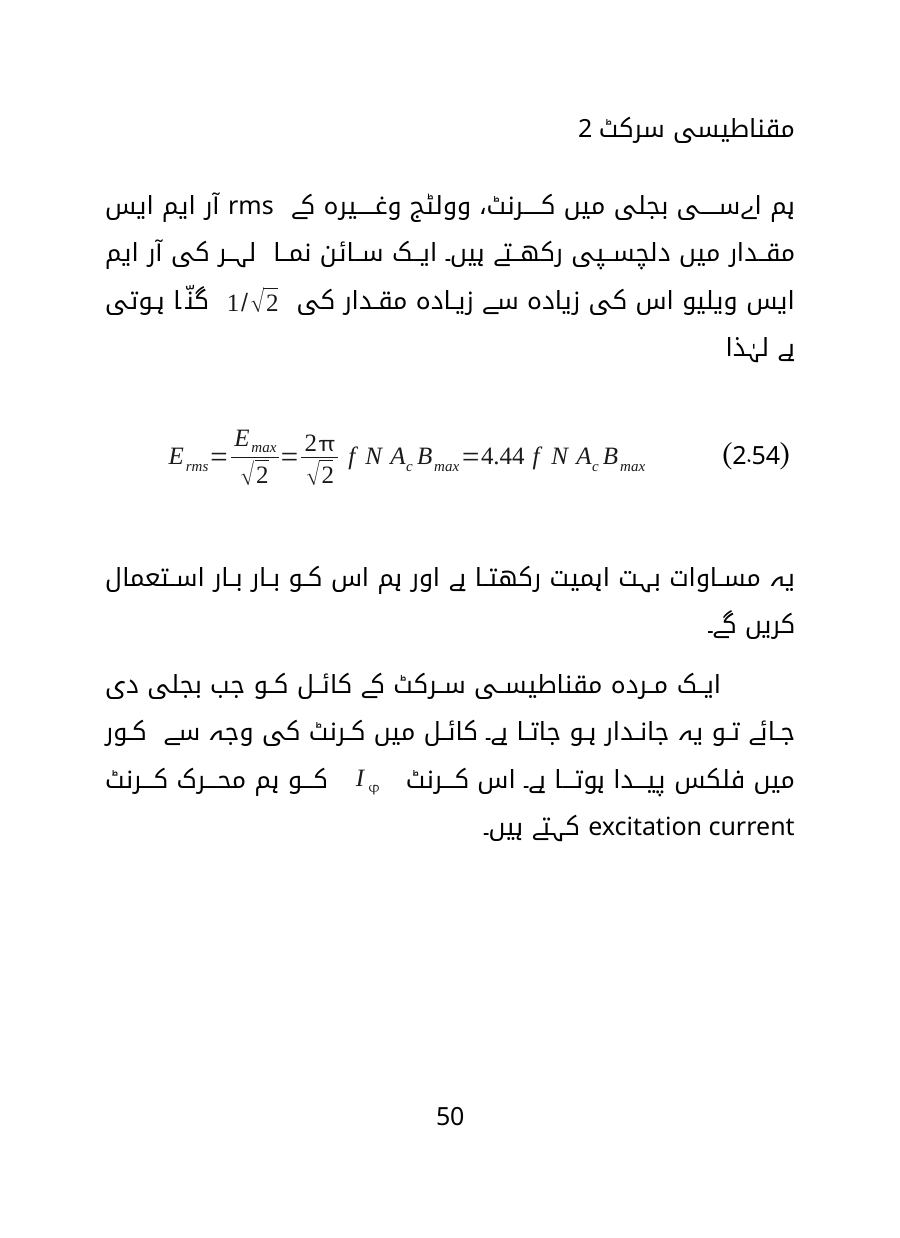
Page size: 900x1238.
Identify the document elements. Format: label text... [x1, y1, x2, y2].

text یہ مساوات بہت اہمیت رکھتا ہے اور ہم اس کو بار بار استعمال کریں گے۔ [105, 554, 795, 649]
table_header [105, 419, 698, 507]
text ہم اےسی بجلی میں کرنٹ، وولٹج وغیرہ کے rms آر ایم ایس مقدار میں دلچسپی رکھتے ہیں۔ ایک سائن نما لہر کی آر ایم ایس ویلیو اس کی زیادہ سے زیادہ مقدار کیگنّا ہوتی ہے لہٰذا [105, 182, 795, 372]
table_header (2.54) [698, 419, 795, 507]
text ایک مردہ مقناطیسی سرکٹ کے کائل کو جب بجلی دی جائے تو یہ جاندار ہو جاتا ہے۔ کائل میں کرنٹ کی وجہ سے کور میں فلکس پیدا ہوتا ہے۔ اس کرنٹ کو ہم محرک کرنٹ excitation current کہتے ہیں۔ [105, 661, 795, 851]
